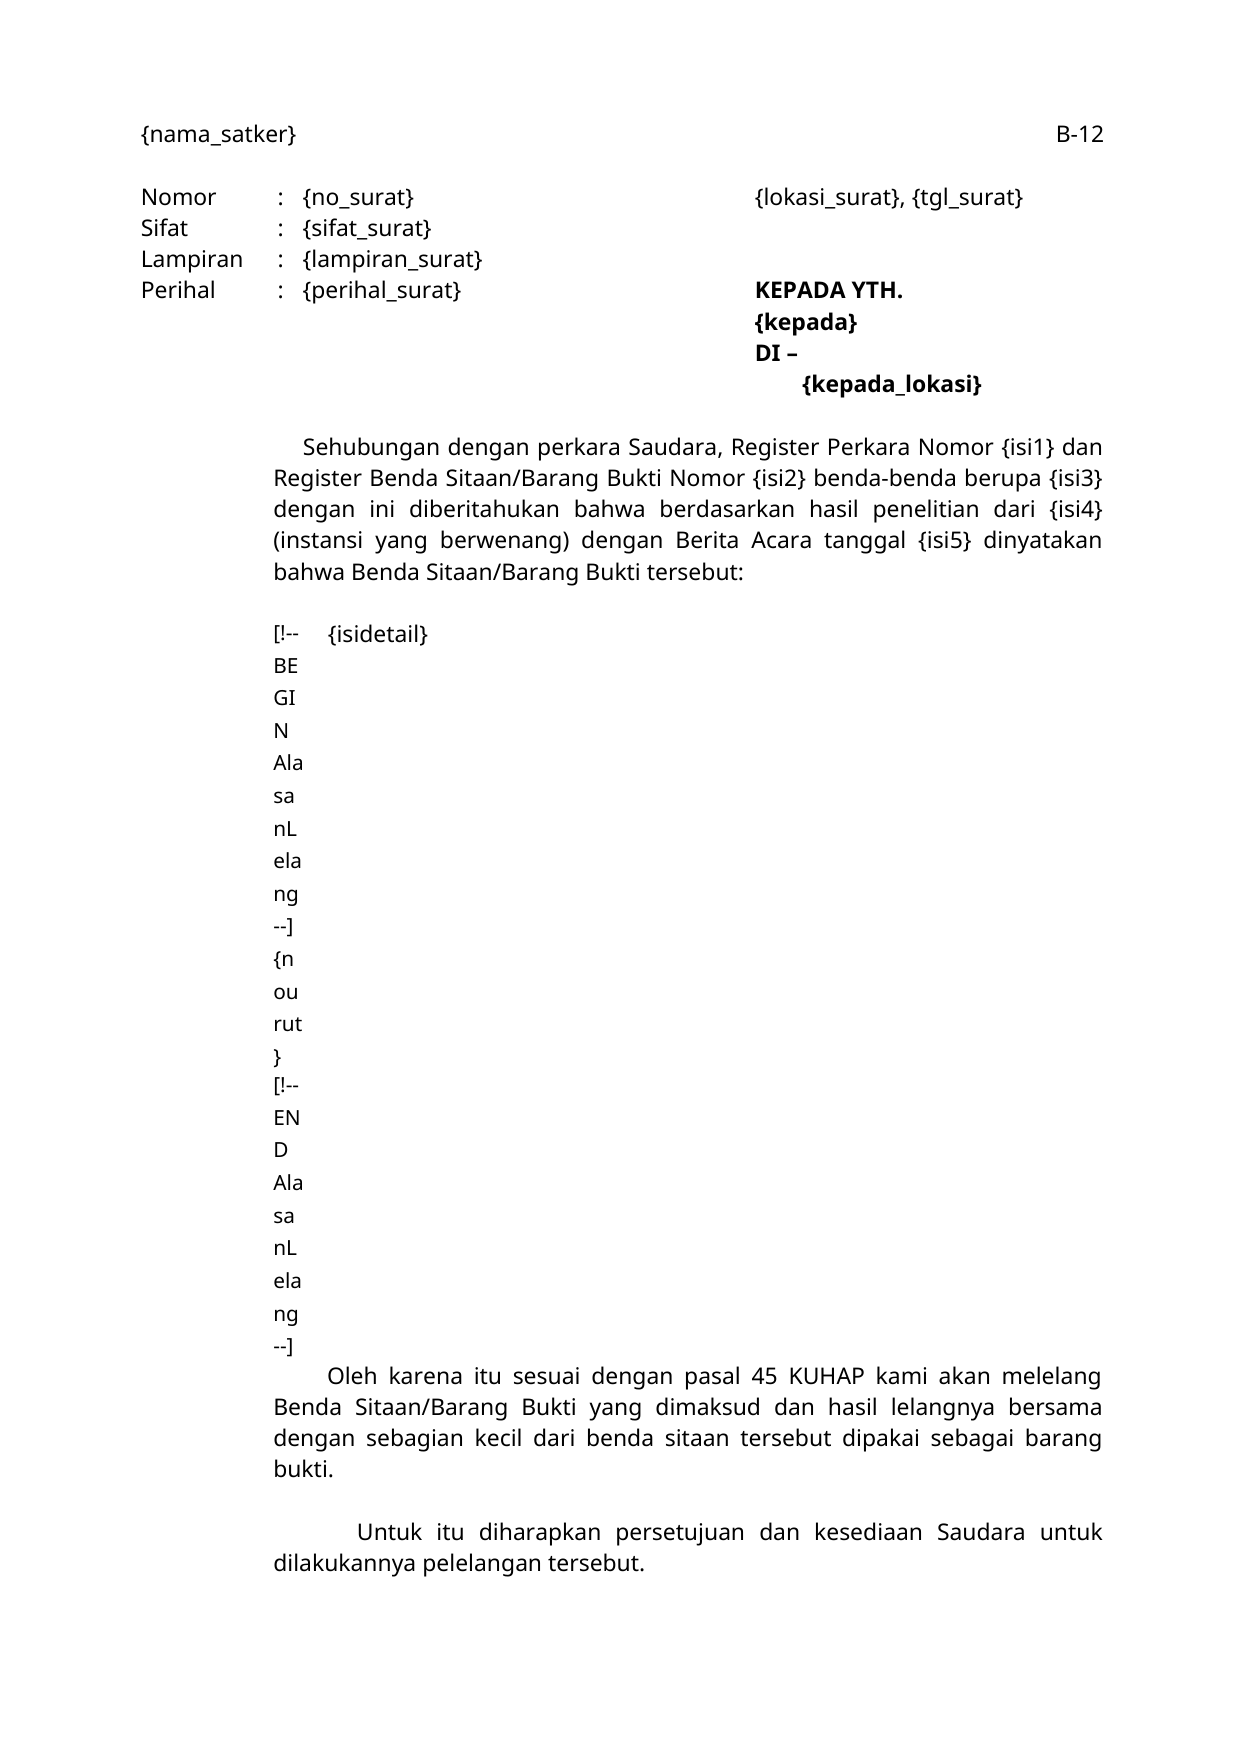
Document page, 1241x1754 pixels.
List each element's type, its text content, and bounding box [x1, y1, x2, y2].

table_cell [!-- END AlasanLelang --] [262, 1070, 316, 1360]
table_cell [743, 243, 1115, 274]
table_cell Perihal [129, 274, 276, 399]
table_header [853, 118, 912, 149]
table_cell [118, 181, 1118, 431]
table_cell [743, 212, 1115, 243]
table_cell [!-- BEGIN AlasanLelang --]{nourut} [262, 618, 316, 1070]
table_cell [646, 274, 743, 399]
table_cell [646, 212, 743, 243]
table_cell {perihal_surat} [291, 274, 646, 399]
table_cell {sifat_surat} [291, 212, 646, 243]
table_cell Lampiran [129, 243, 276, 274]
table_cell Oleh karena itu sesuai dengan pasal 45 KUHAP kami akan melelang Benda Sitaan/Barang Bukti yang dimaksud dan hasil lelangnya bersama dengan sebagian kecil dari benda sitaan tersebut dipakai sebagai barang bukti. Untuk itu diharapkan persetujuan dan kesediaan Saudara untuk dilakukannya pelelangan tersebut. [262, 1360, 1115, 1610]
table_cell [316, 1070, 1115, 1360]
table_header [646, 181, 743, 212]
table_cell {isidetail} [316, 618, 1115, 1070]
table_header {nama_satker} [129, 118, 853, 149]
table_header {no_surat} [291, 181, 646, 212]
table_cell : [276, 212, 291, 243]
table_header : [276, 181, 291, 212]
table_cell [118, 431, 1118, 1631]
table_header {lokasi_surat}, {tgl_surat} [743, 181, 1115, 212]
table_cell KEPADA YTH. {kepada} DI – {kepada_lokasi} [743, 274, 1115, 399]
table_header B-12 [912, 118, 1115, 149]
table_cell : [276, 243, 291, 274]
table_cell Sifat [129, 212, 276, 243]
table_header [118, 118, 1118, 181]
table_cell : [276, 274, 291, 399]
table_cell {lampiran_surat} [291, 243, 646, 274]
table_cell [646, 243, 743, 274]
table_header Nomor [129, 181, 276, 212]
table_header Sehubungan dengan perkara Saudara, Register Perkara Nomor {isi1} dan Register Benda Sitaan/Barang Bukti Nomor {isi2} benda-benda berupa {isi3} dengan ini diberitahukan bahwa berdasarkan hasil penelitian dari {isi4} (instansi yang berwenang) dengan Berita Acara tanggal {isi5} dinyatakan bahwa Benda Sitaan/Barang Bukti tersebut: [262, 431, 1115, 618]
